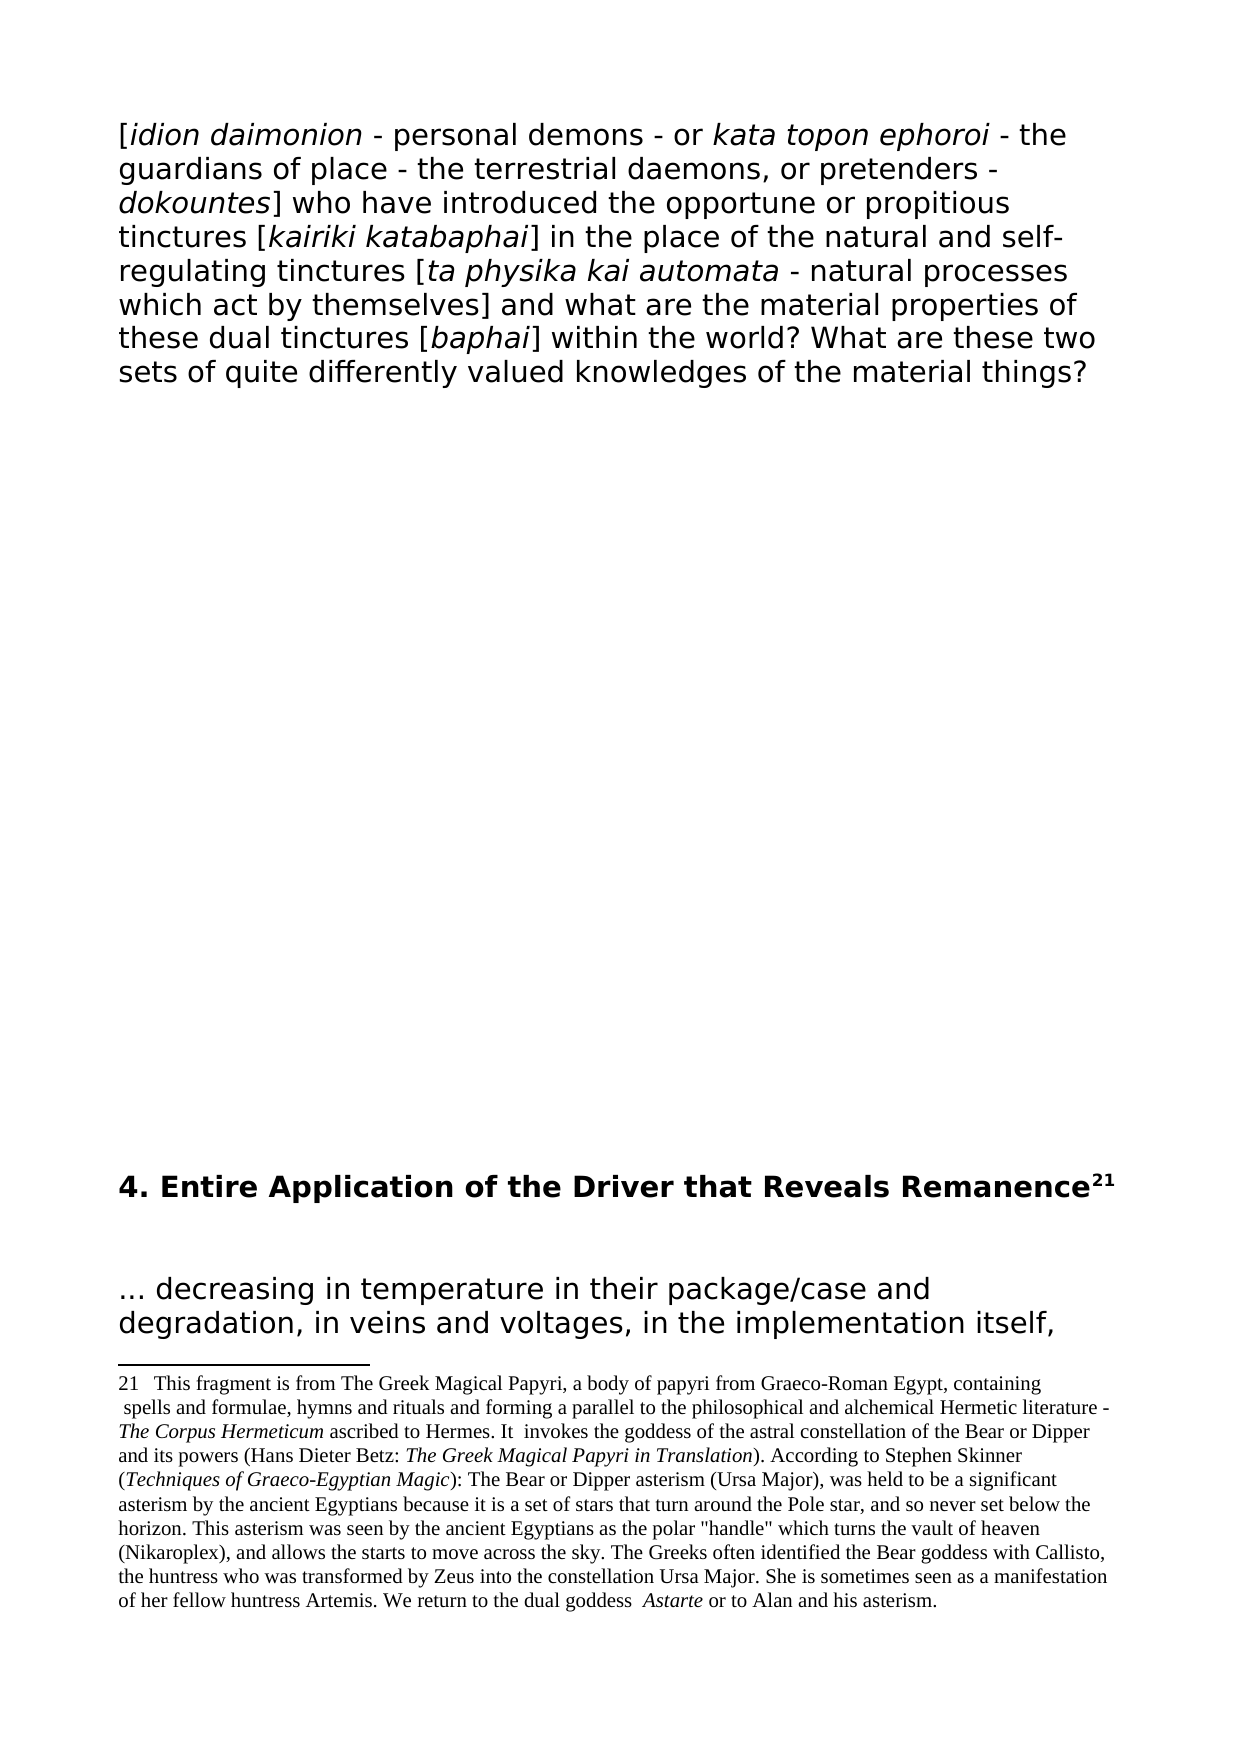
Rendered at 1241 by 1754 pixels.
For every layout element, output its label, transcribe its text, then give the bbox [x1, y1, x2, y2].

text This fragment is from The Greek Magical Papyri, a body of papyri from Graeco-Roman Egypt, containing [118, 1371, 1122, 1395]
text spells and formulae, hymns and rituals and forming a parallel to the philosophical and alchemical Hermetic literature - The Corpus Hermeticum ascribed to Hermes. It invokes the goddess of the astral constellation of the Bear or Dipper and its powers (Hans Dieter Betz: The Greek Magical Papyri in Translation). According to Stephen Skinner (Techniques of Graeco-Egyptian Magic): The Bear or Dipper asterism (Ursa Major), was held to be a significant asterism by the ancient Egyptians because it is a set of stars that turn around the Pole star, and so never set below the horizon. This asterism was seen by the ancient Egyptians as the polar "handle" which turns the vault of heaven (Nikaroplex), and allows the starts to move across the sky. The Greeks often identified the Bear goddess with Callisto, the huntress who was transformed by Zeus into the constellation Ursa Major. She is sometimes seen as a manifestation of her fellow huntress Artemis. We return to the dual goddess Astarte or to Alan and his asterism. [118, 1395, 1122, 1612]
text 4. Entire Application of the Driver that Reveals Remanence [118, 1171, 1122, 1205]
text ... decreasing in temperature in their package/case and degradation, in veins and voltages, in the implementation itself, [118, 1273, 1122, 1341]
text [idion daimonion - personal demons - or kata topon ephoroi - the guardians of place - the terrestrial daemons, or pretenders - dokountes] who have introduced the opportune or propitious tinctures [kairiki katabaphai] in the place of the natural and self-regulating tinctures [ta physika kai automata - natural processes which act by themselves] and what are the material properties of these dual tinctures [baphai] within the world? What are these two sets of quite differently valued knowledges of the material things? [118, 118, 1122, 390]
